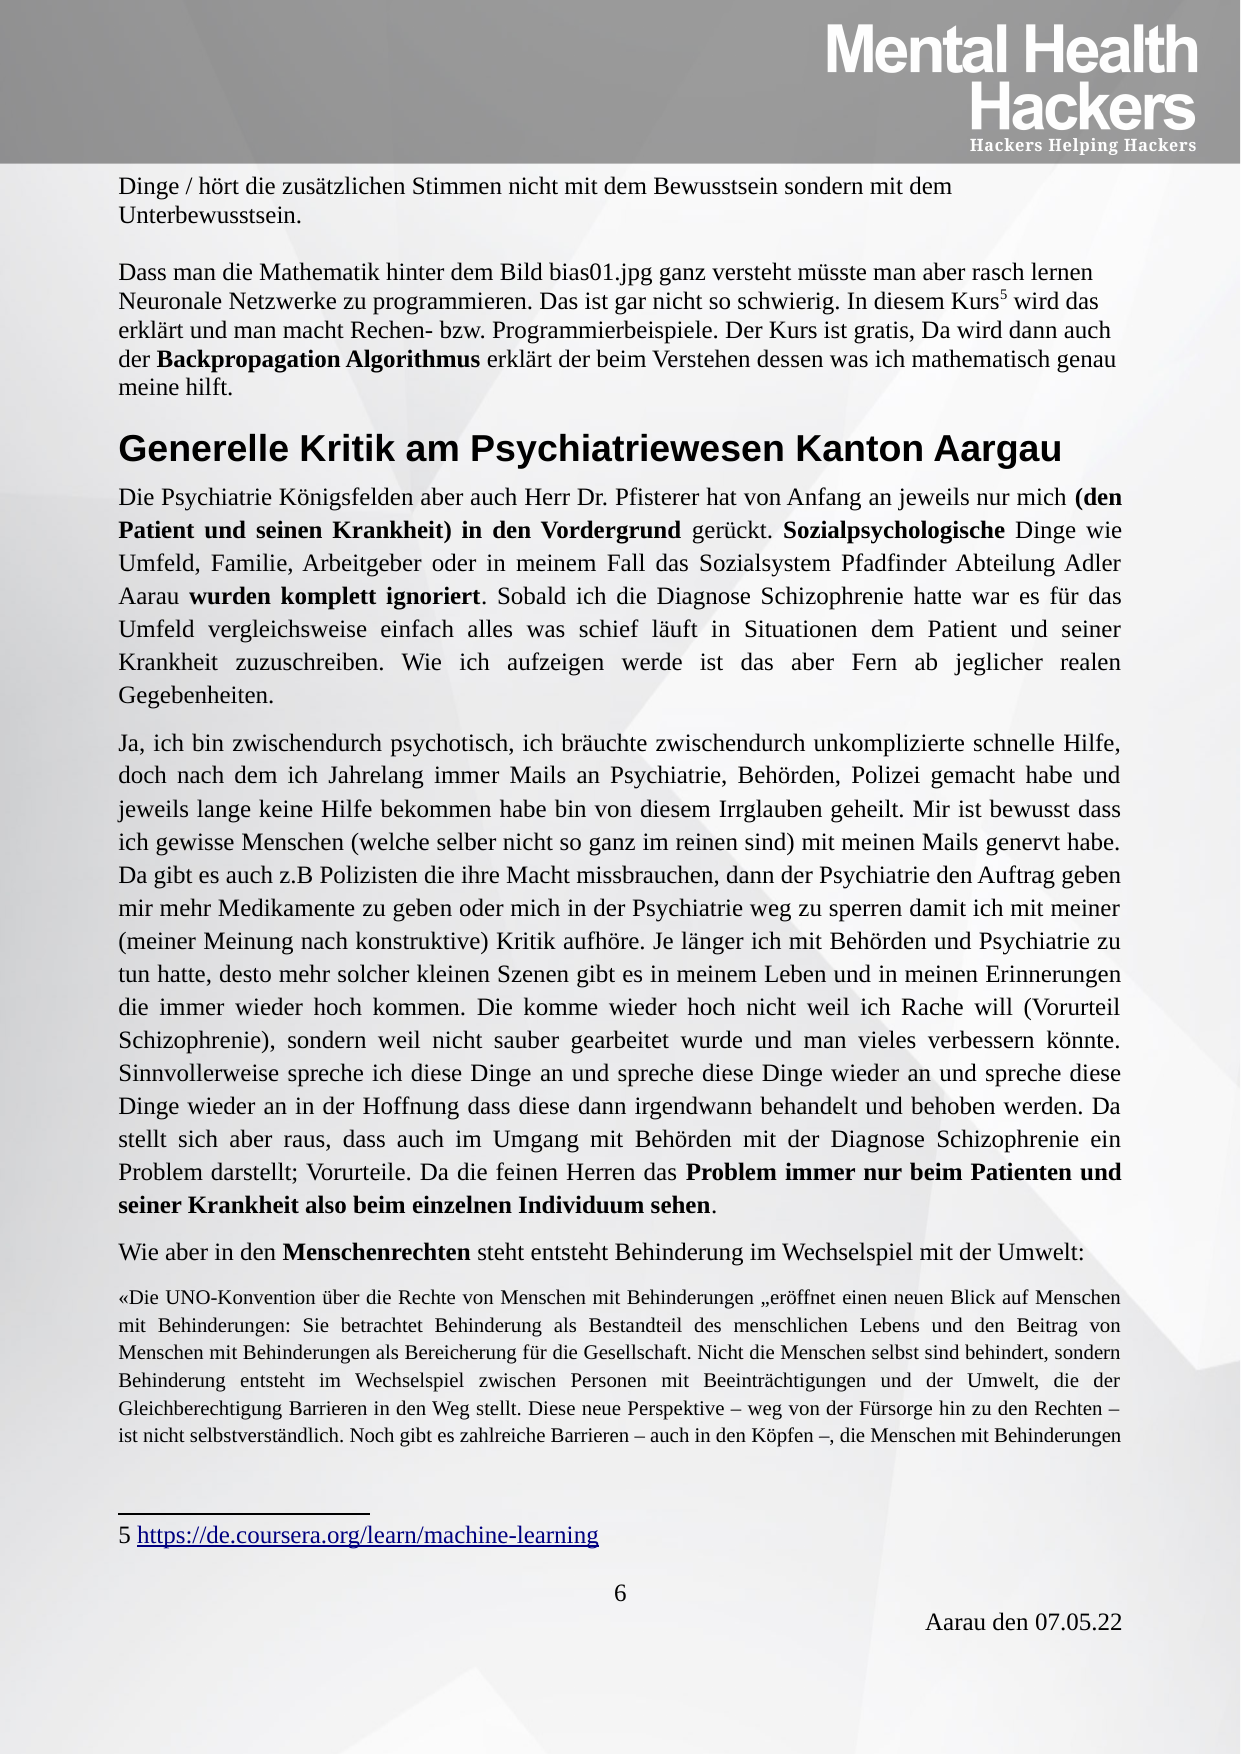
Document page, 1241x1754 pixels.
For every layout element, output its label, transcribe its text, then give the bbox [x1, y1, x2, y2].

text «Die UNO-Konvention über die Rechte von Menschen mit Behinderungen „eröffnet einen neuen Blick auf Menschen mit Behinderungen: Sie betrachtet Behinderung als Bestandteil des menschlichen Lebens und den Beitrag von Menschen mit Behinderungen als Bereicherung für die Gesellschaft. Nicht die Menschen selbst sind behindert, sondern Behinderung entsteht im Wechselspiel zwischen Personen mit Beeinträchtigungen und der Umwelt, die der Gleichberechtigung Barrieren in den Weg stellt. Diese neue Perspektive – weg von der Fürsorge hin zu den Rechten – ist nicht selbstverständlich. Noch gibt es zahlreiche Barrieren – auch in den Köpfen –, die Menschen mit Behinderungen [118, 1285, 1122, 1447]
text Ja, ich bin zwischendurch psychotisch, ich bräuchte zwischendurch unkomplizierte schnelle Hilfe, doch nach dem ich Jahrelang immer Mails an Psychiatrie, Behörden, Polizei gemacht habe und jeweils lange keine Hilfe bekommen habe bin von diesem Irrglauben geheilt. Mir ist bewusst dass ich gewisse Menschen (welche selber nicht so ganz im reinen sind) mit meinen Mails genervt habe. Da gibt es auch z.B Polizisten die ihre Macht missbrauchen, dann der Psychiatrie den Auftrag geben mir mehr Medikamente zu geben oder mich in der Psychiatrie weg zu sperren damit ich mit meiner (meiner Meinung nach konstruktive) Kritik aufhöre. Je länger ich mit Behörden und Psychiatrie zu tun hatte, desto mehr solcher kleinen Szenen gibt es in meinem Leben und in meinen Erinnerungen die immer wieder hoch kommen. Die komme wieder hoch nicht weil ich Rache will (Vorurteil Schizophrenie), sondern weil nicht sauber gearbeitet wurde und man vieles verbessern könnte. Sinnvollerweise spreche ich diese Dinge an und spreche diese Dinge wieder an und spreche diese Dinge wieder an in der Hoffnung dass diese dann irgendwann behandelt und behoben werden. Da stellt sich aber raus, dass auch im Umgang mit Behörden mit der Diagnose Schizophrenie ein Problem darstellt; Vorurteile. Da die feinen Herren das Problem immer nur beim Patienten und seiner Krankheit also beim einzelnen Individuum sehen. [118, 728, 1122, 1219]
subtitle Generelle Kritik am Psychiatriewesen Kanton Aargau [118, 426, 1122, 469]
text https://de.coursera.org/learn/machine-learning [118, 1520, 1122, 1549]
text Wie aber in den Menschenrechten steht entsteht Behinderung im Wechselspiel mit der Umwelt: [118, 1237, 1122, 1266]
text Dass man die Mathematik hinter dem Bild bias01.jpg ganz versteht müsste man aber rasch lernen Neuronale Netzwerke zu programmieren. Das ist gar nicht so schwierig. In diesem Kurs wird das erklärt und man macht Rechen- bzw. Programmierbeispiele. Der Kurs ist gratis, Da wird dann auch der Backpropagation Algorithmus erklärt der beim Verstehen dessen was ich mathematisch genau meine hilft. [118, 257, 1122, 401]
picture [0, 0, 1241, 1754]
text Dinge / hört die zusätzlichen Stimmen nicht mit dem Bewusstsein sondern mit dem Unterbewusstsein. [118, 171, 1122, 229]
text Die Psychiatrie Königsfelden aber auch Herr Dr. Pfisterer hat von Anfang an jeweils nur mich (den Patient und seinen Krankheit) in den Vordergrund gerückt. Sozialpsychologische Dinge wie Umfeld, Familie, Arbeitgeber oder in meinem Fall das Sozialsystem Pfadfinder Abteilung Adler Aarau wurden komplett ignoriert. Sobald ich die Diagnose Schizophrenie hatte war es für das Umfeld vergleichsweise einfach alles was schief läuft in Situationen dem Patient und seiner Krankheit zuzuschreiben. Wie ich aufzeigen werde ist das aber Fern ab jeglicher realen Gegebenheiten. [118, 482, 1122, 709]
